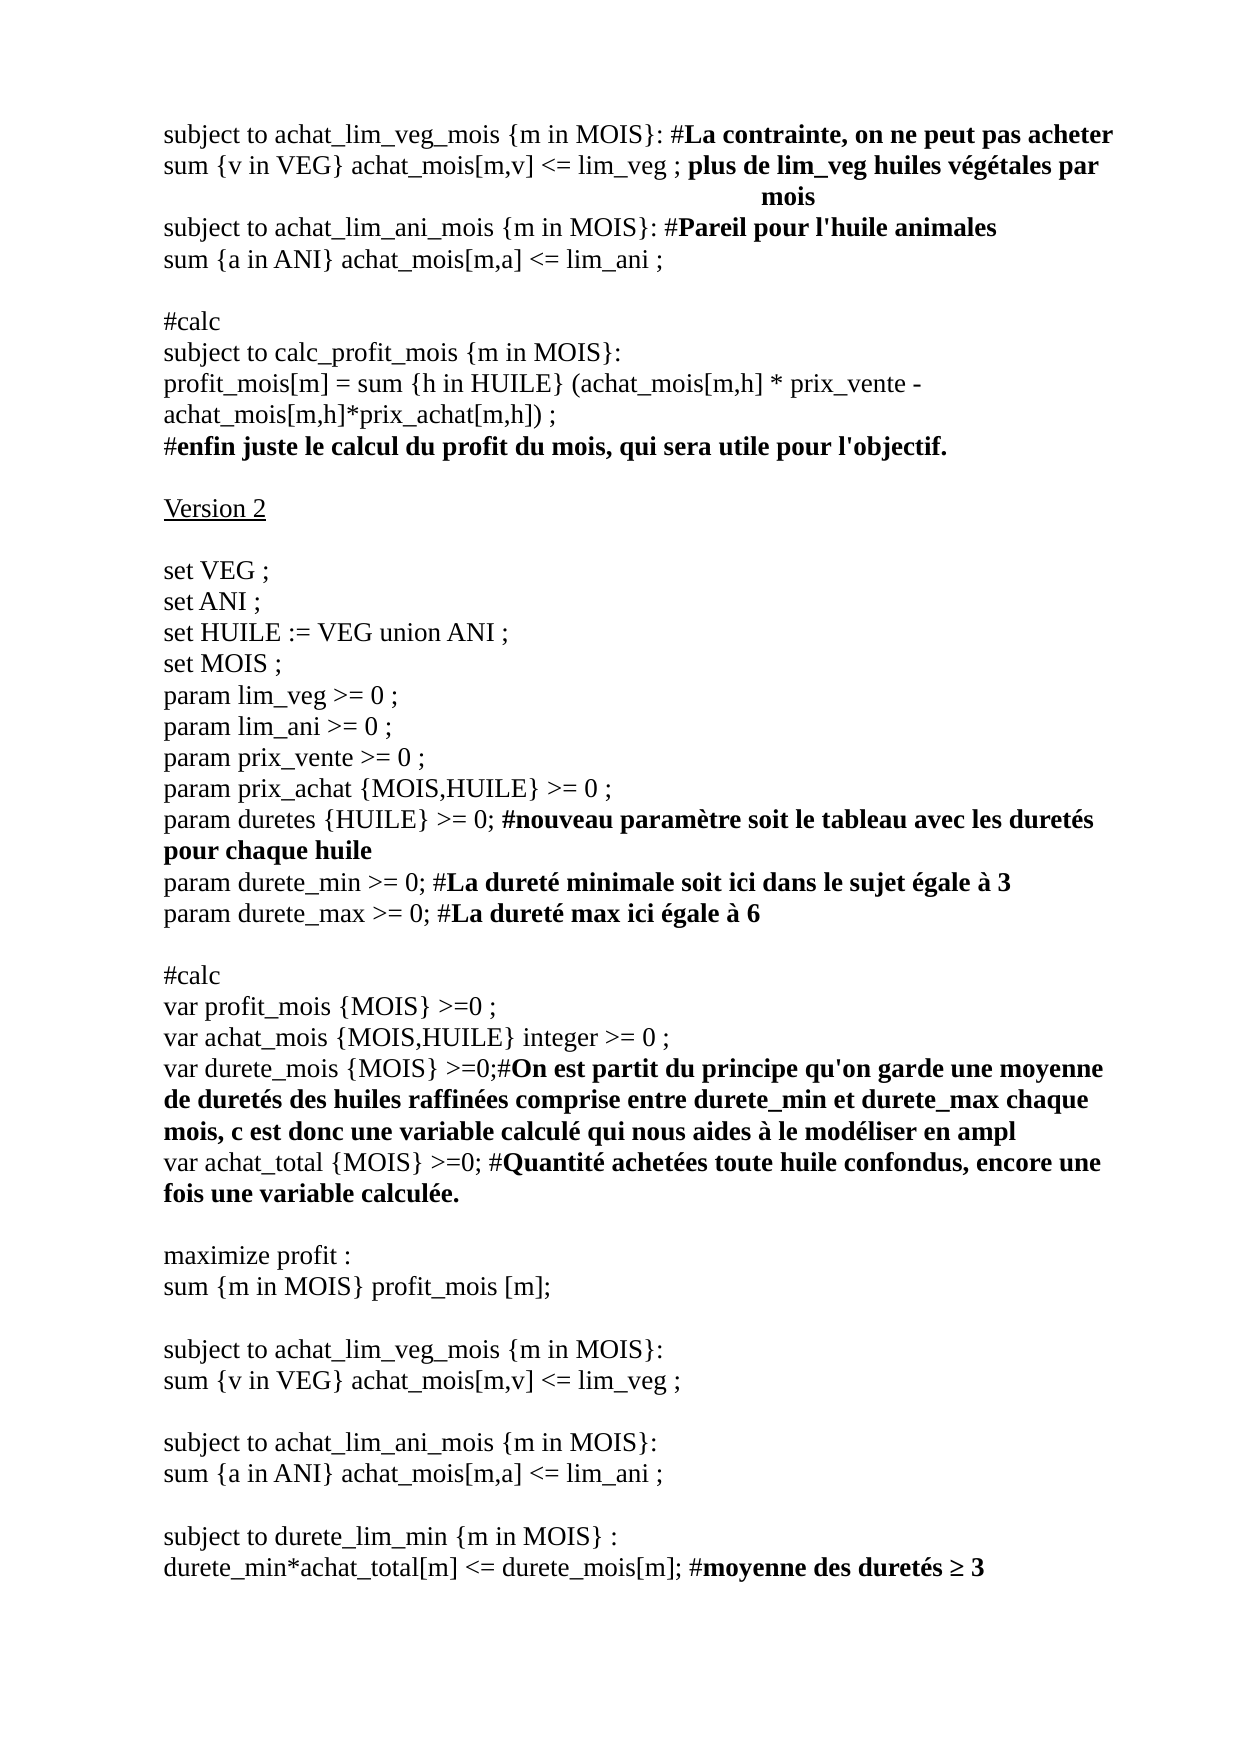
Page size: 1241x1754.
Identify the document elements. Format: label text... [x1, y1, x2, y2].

text subject to durete_lim_min {m in MOIS} : [163, 1520, 1122, 1551]
text set MOIS ; [163, 648, 1122, 679]
text param duretes {HUILE} >= 0; #nouveau paramètre soit le tableau avec les duretés pour chaque huile [163, 803, 1122, 866]
text subject to achat_lim_veg_mois {m in MOIS}: #La contrainte, on ne peut pas acheter [163, 118, 1122, 149]
text subject to achat_lim_ani_mois {m in MOIS}: #Pareil pour l'huile animales [163, 212, 1122, 243]
text #enfin juste le calcul du profit du mois, qui sera utile pour l'objectif. [163, 429, 1122, 461]
text param durete_max >= 0; #La dureté max ici égale à 6 [163, 897, 1122, 928]
text subject to calc_profit_mois {m in MOIS}: [163, 336, 1122, 367]
text sum {a in ANI} achat_mois[m,a] <= lim_ani ; [163, 243, 1122, 274]
text sum {v in VEG} achat_mois[m,v] <= lim_veg ; plus de lim_veg huiles végétales par mois [163, 149, 1122, 212]
text param lim_veg >= 0 ; [163, 679, 1122, 710]
text #calc [163, 305, 1122, 336]
text sum {a in ANI} achat_mois[m,a] <= lim_ani ; [163, 1457, 1122, 1488]
text var profit_mois {MOIS} >=0 ; [163, 990, 1122, 1021]
text param lim_ani >= 0 ; [163, 710, 1122, 741]
text var durete_mois {MOIS} >=0;#On est partit du principe qu'on garde une moyenne de duretés des huiles raffinées comprise entre durete_min et durete_max chaque mois, c est donc une variable calculé qui nous aides à le modéliser en ampl [163, 1052, 1122, 1146]
text var achat_mois {MOIS,HUILE} integer >= 0 ; [163, 1021, 1122, 1052]
text #calc [163, 959, 1122, 990]
text var achat_total {MOIS} >=0; #Quantité achetées toute huile confondus, encore une fois une variable calculée. [163, 1146, 1122, 1208]
text set HUILE := VEG union ANI ; [163, 616, 1122, 648]
text subject to achat_lim_veg_mois {m in MOIS}: [163, 1333, 1122, 1364]
text set ANI ; [163, 585, 1122, 616]
text subject to achat_lim_ani_mois {m in MOIS}: [163, 1426, 1122, 1457]
text maximize profit : [163, 1239, 1122, 1271]
text param prix_achat {MOIS,HUILE} >= 0 ; [163, 772, 1122, 803]
text durete_min*achat_total[m] <= durete_mois[m]; #moyenne des duretés ≥ 3 [163, 1551, 1122, 1582]
text param prix_vente >= 0 ; [163, 741, 1122, 772]
text sum {v in VEG} achat_mois[m,v] <= lim_veg ; [163, 1364, 1122, 1395]
text set VEG ; [163, 554, 1122, 585]
text profit_mois[m] = sum {h in HUILE} (achat_mois[m,h] * prix_vente - achat_mois[m,h]*prix_achat[m,h]) ; [163, 367, 1122, 429]
text param durete_min >= 0; #La dureté minimale soit ici dans le sujet égale à 3 [163, 866, 1122, 897]
text sum {m in MOIS} profit_mois [m]; [163, 1271, 1122, 1302]
text Version 2 [163, 492, 1122, 523]
